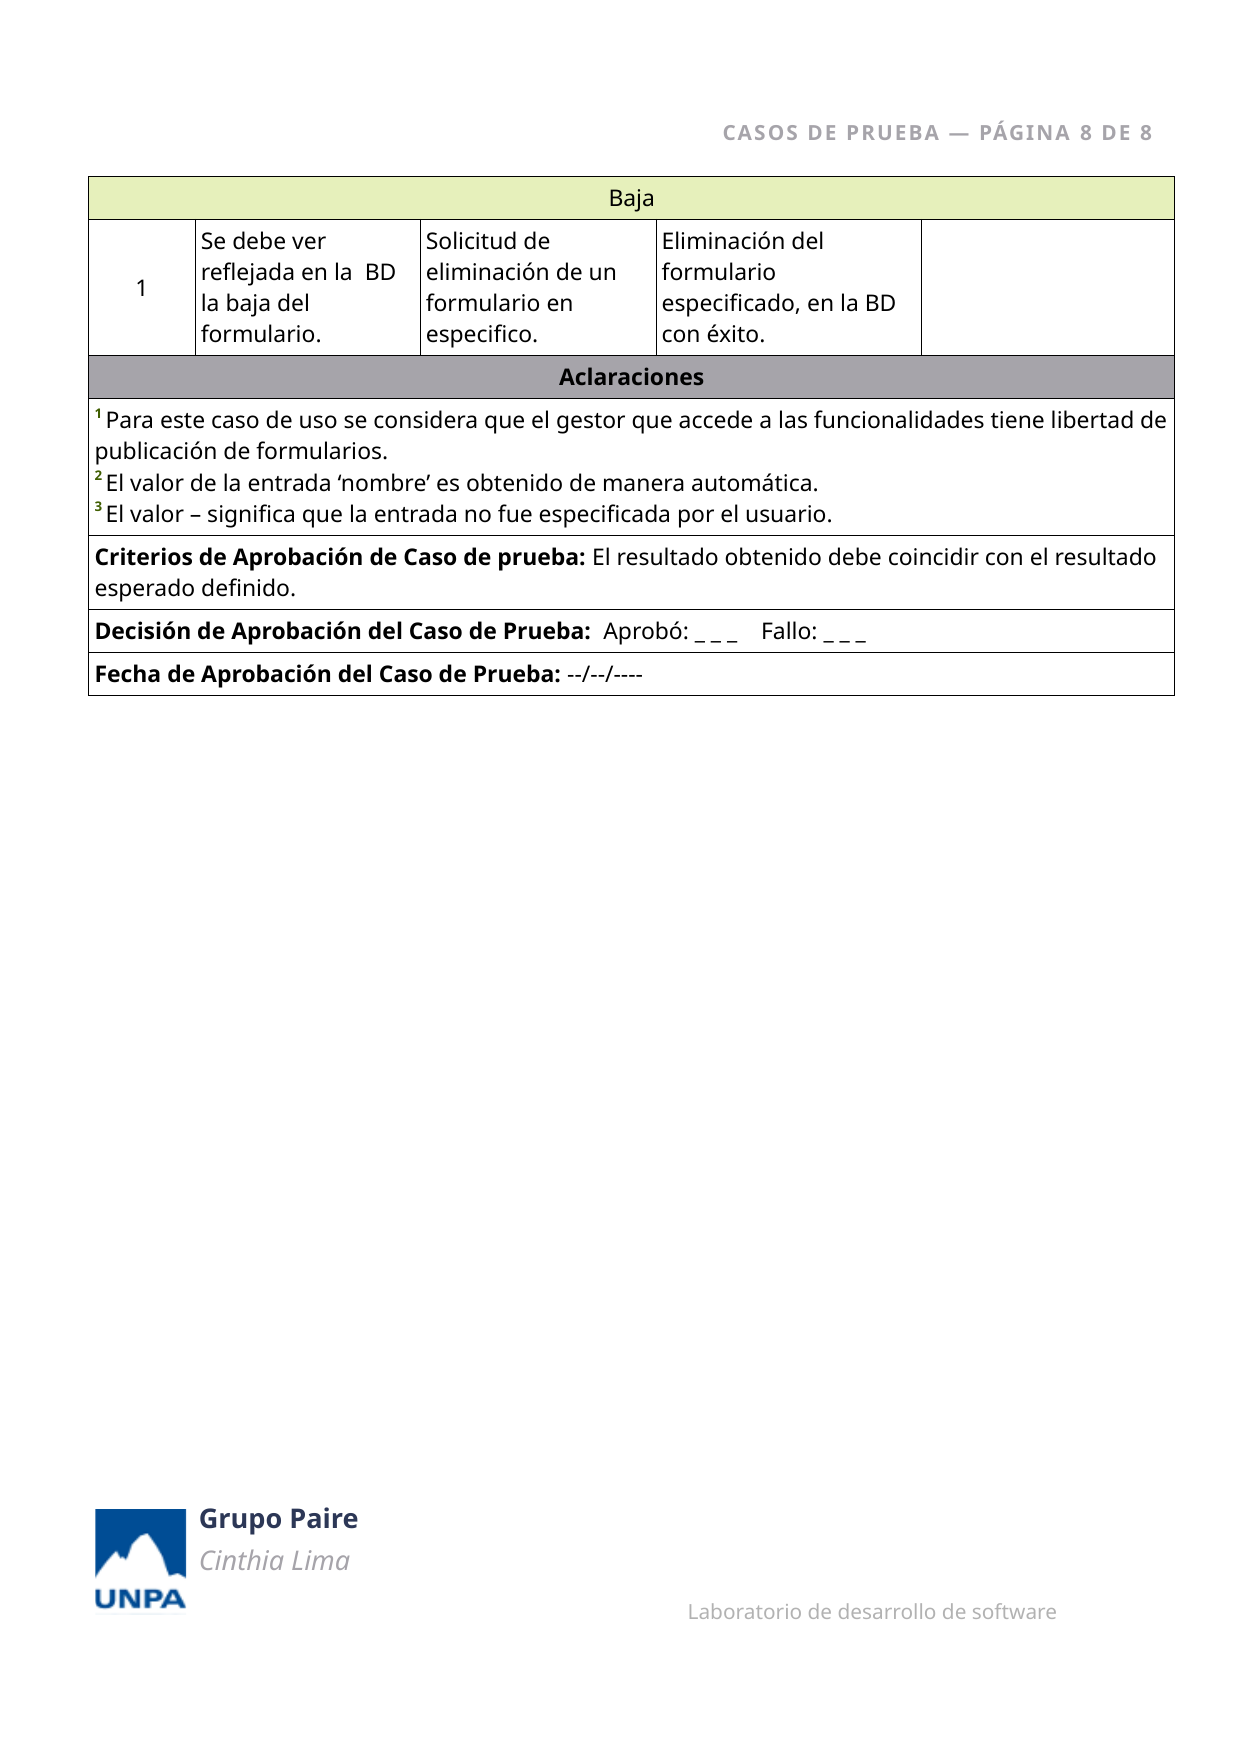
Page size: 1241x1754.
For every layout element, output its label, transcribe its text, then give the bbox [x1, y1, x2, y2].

table_cell 1 Para este caso de uso se considera que el gestor que accede a las funcionalidades tiene libertad de publicación de formularios. 2 El valor de la entrada ‘nombre’ es obtenido de manera automática. 3 El valor – significa que la entrada no fue especificada por el usuario. [89, 399, 1174, 535]
table_cell Solicitud de eliminación de un formulario en especifico. [421, 220, 656, 355]
table_cell Criterios de Aprobación de Caso de prueba: El resultado obtenido debe coincidir con el resultado esperado definido. [89, 536, 1174, 609]
table_cell Fecha de Aprobación del Caso de Prueba: --/--/---- [89, 653, 1174, 694]
table_cell Baja [89, 177, 1174, 219]
table_cell Se debe ver reflejada en la BD la baja del formulario. [196, 220, 420, 355]
table_cell 1 [89, 220, 195, 355]
table_cell Aclaraciones [89, 356, 1174, 398]
table_cell Decisión de Aprobación del Caso de Prueba: Aprobó: _ _ _ Fallo: _ _ _ [89, 610, 1174, 652]
table_cell [922, 220, 1174, 355]
picture [95, 1509, 187, 1615]
table_cell Eliminación del formulario especificado, en la BD con éxito. [657, 220, 921, 355]
